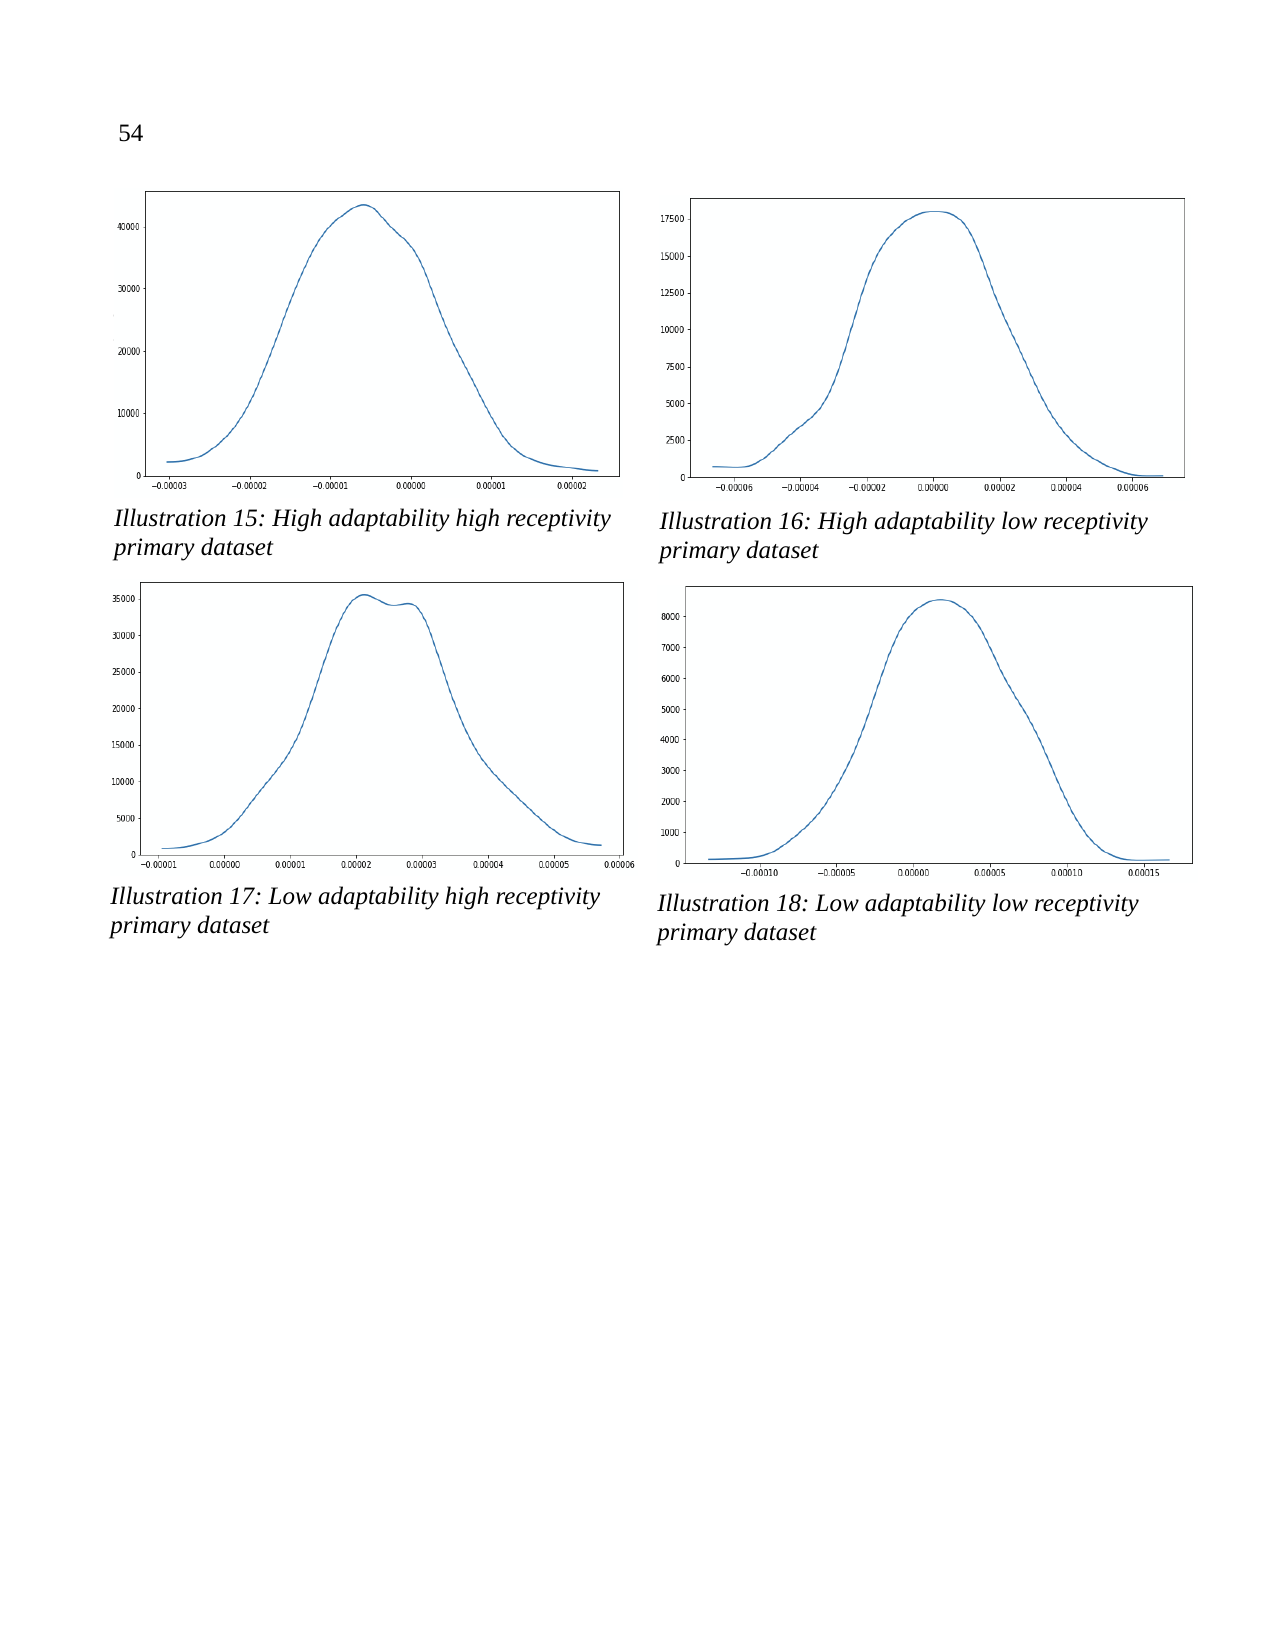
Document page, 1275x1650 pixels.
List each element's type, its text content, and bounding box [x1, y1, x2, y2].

text Illustration 18: Low adaptability low receptivity primary dataset [657, 883, 1198, 946]
picture [659, 195, 1192, 501]
picture [657, 585, 1198, 883]
text Illustration 15: High adaptability high receptivity primary dataset [114, 498, 623, 560]
text Illustration 16: High adaptability low receptivity primary dataset [659, 501, 1191, 563]
picture [110, 579, 639, 876]
picture [113, 188, 623, 498]
text Illustration 17: Low adaptability high receptivity primary dataset [110, 876, 638, 938]
